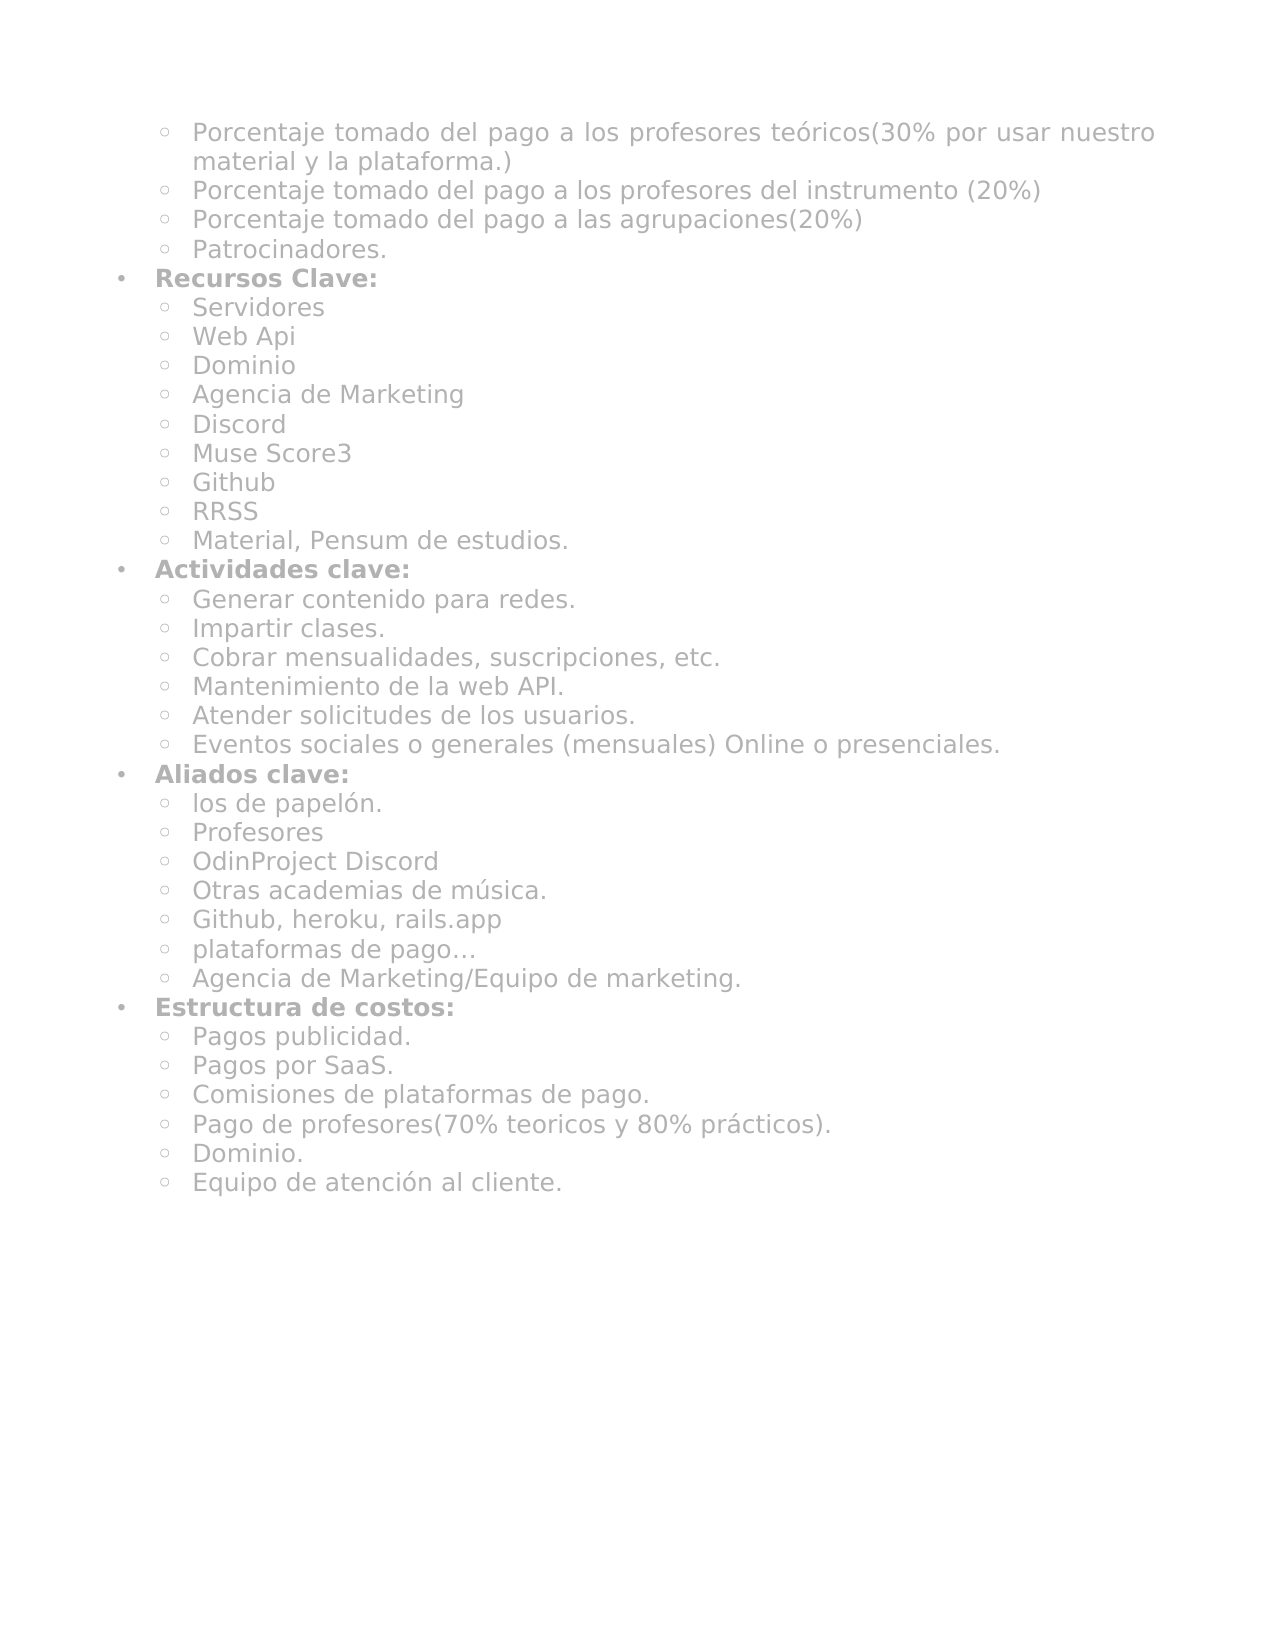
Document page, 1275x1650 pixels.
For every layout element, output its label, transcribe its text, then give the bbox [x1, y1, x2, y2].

list Muse Score3 [154, 439, 1157, 468]
list OdinProject Discord [154, 847, 1157, 876]
list Patrocinadores. [154, 235, 1157, 264]
list Eventos sociales o generales (mensuales) Online o presenciales. [154, 731, 1157, 760]
list Agencia de Marketing/Equipo de marketing. [154, 964, 1157, 993]
list Mantenimiento de la web API. [154, 672, 1157, 701]
list Discord [154, 410, 1157, 439]
list Cobrar mensualidades, suscripciones, etc. [154, 643, 1157, 672]
list Impartir clases. [154, 614, 1157, 643]
list Material, Pensum de estudios. [154, 526, 1157, 556]
list Pagos publicidad. [154, 1022, 1157, 1051]
list Pago de profesores(70% teoricos y 80% prácticos). [154, 1110, 1157, 1139]
list Porcentaje tomado del pago a las agrupaciones(20%) [154, 206, 1157, 235]
list Github [154, 468, 1157, 497]
list Github, heroku, rails.app [154, 906, 1157, 935]
list Atender solicitudes de los usuarios. [154, 701, 1157, 731]
list Porcentaje tomado del pago a los profesores teóricos(30% por usar nuestro material y la plataforma.) [154, 118, 1157, 176]
list Aliados clave: [117, 760, 1157, 789]
list Estructura de costos: [117, 993, 1157, 1022]
list Profesores [154, 818, 1157, 847]
list Web Api [154, 322, 1157, 351]
list Servidores [154, 293, 1157, 322]
list Pagos por SaaS. [154, 1051, 1157, 1081]
list Otras academias de música. [154, 876, 1157, 906]
list plataformas de pago… [154, 935, 1157, 964]
list Dominio [154, 351, 1157, 381]
list Agencia de Marketing [154, 381, 1157, 410]
list Dominio. [154, 1139, 1157, 1168]
list Comisiones de plataformas de pago. [154, 1081, 1157, 1110]
list los de papelón. [154, 789, 1157, 818]
list Equipo de atención al cliente. [154, 1168, 1157, 1197]
list Generar contenido para redes. [154, 585, 1157, 614]
list Porcentaje tomado del pago a los profesores del instrumento (20%) [154, 176, 1157, 206]
list RRSS [154, 497, 1157, 526]
list Actividades clave: [117, 556, 1157, 585]
list Recursos Clave: [117, 264, 1157, 293]
